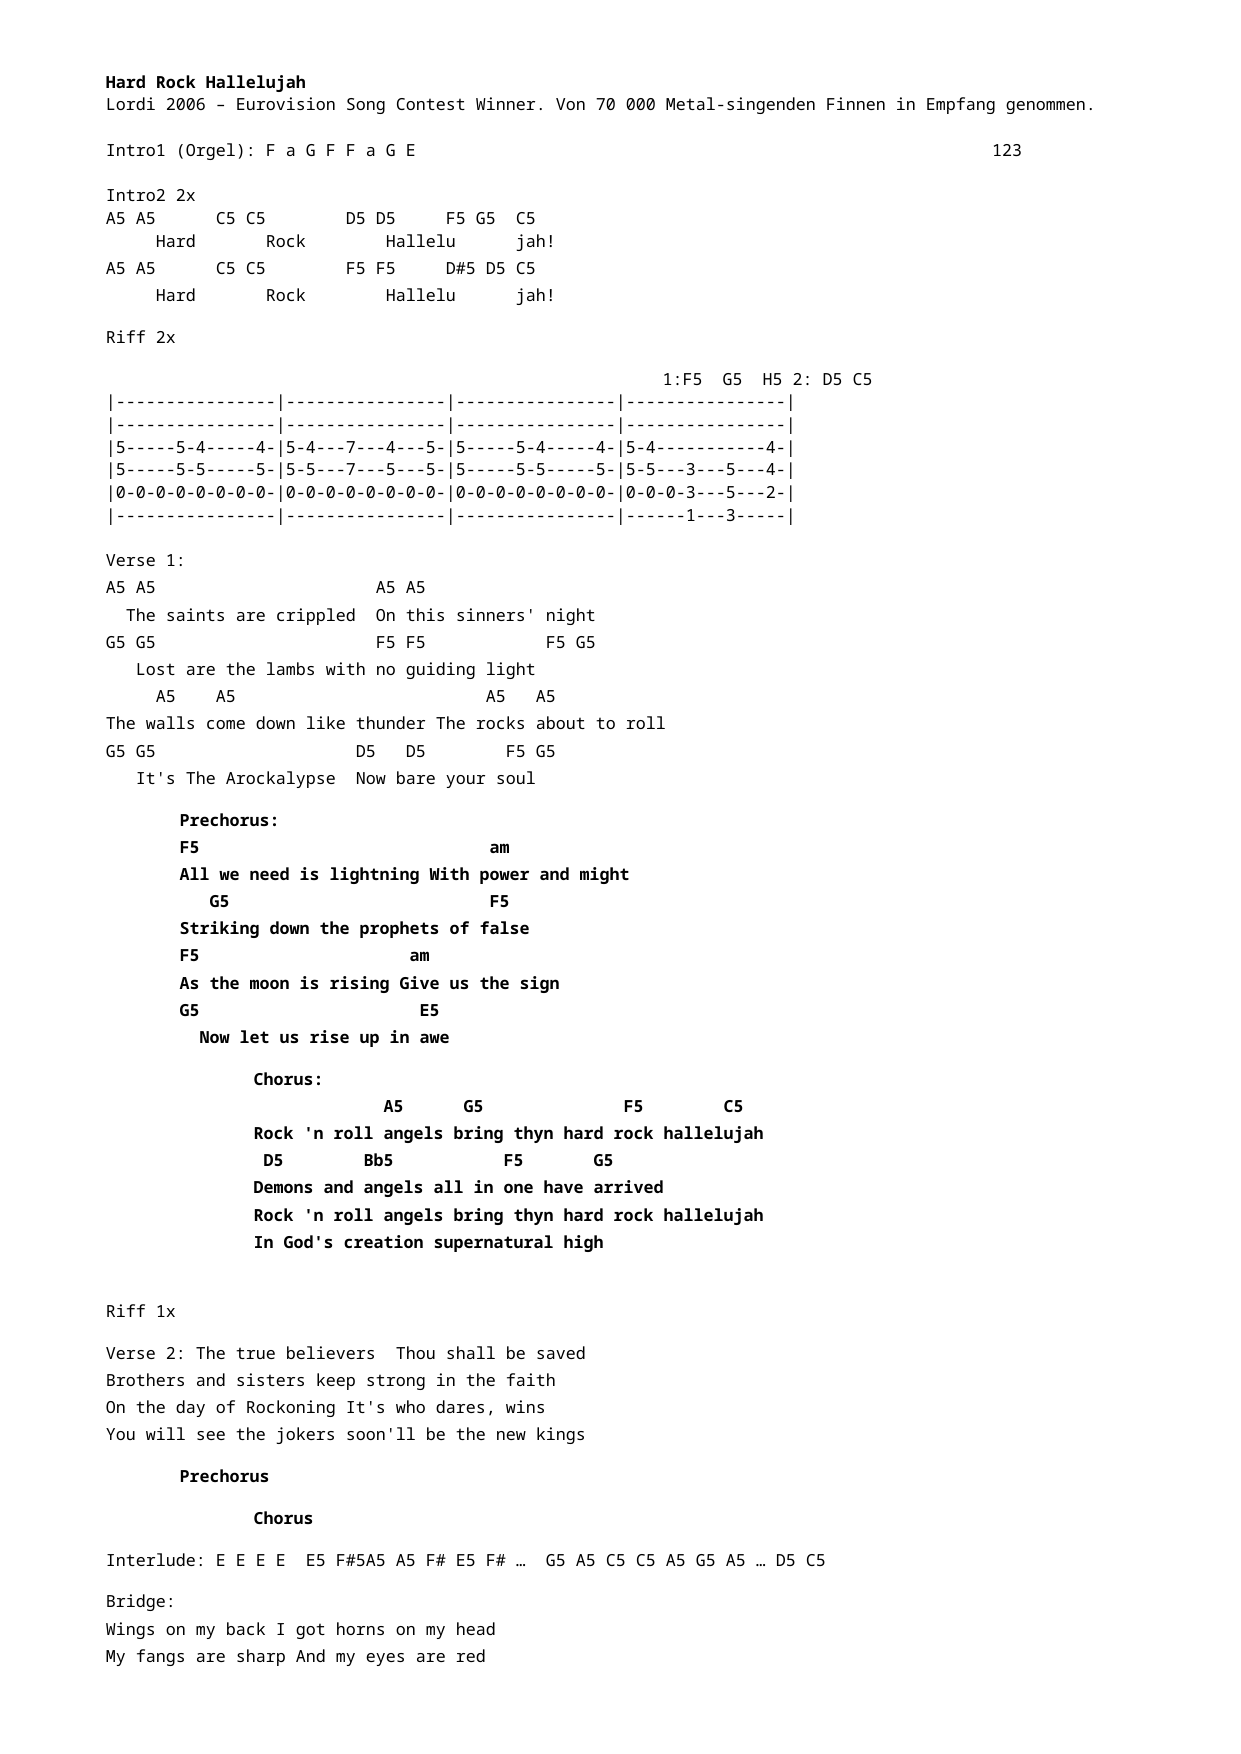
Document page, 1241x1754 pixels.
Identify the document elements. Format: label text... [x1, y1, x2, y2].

text Lordi 2006 – Eurovision Song Contest Winner. Von 70 000 Metal-singenden Finnen in Empfang genommen. [106, 93, 1121, 116]
text Riff 2x [106, 325, 1121, 348]
text |----------------|----------------|----------------|----------------| [106, 413, 1121, 435]
text Riff 1x [106, 1272, 1121, 1322]
text Hard Rock Hallelu jah! A5 A5 C5 C5 F5 F5 D#5 D5 C5 Hard Rock Hallelu jah! [106, 229, 1121, 306]
text |0-0-0-0-0-0-0-0-|0-0-0-0-0-0-0-0-|0-0-0-0-0-0-0-0-|0-0-0-3---5---2-| [106, 481, 1121, 503]
text Chorus [253, 1506, 1121, 1529]
text Prechorus [179, 1464, 1121, 1487]
text A5 A5 C5 C5 D5 D5 F5 G5 C5 [106, 207, 1121, 229]
text |5-----5-5-----5-|5-5---7---5---5-|5-----5-5-----5-|5-5---3---5---4-| [106, 458, 1121, 481]
text Intro2 2x [106, 184, 1121, 207]
text Prechorus: F5 am All we need is lightning With power and might G5 F5 Striking down the prophets of false F5 am As the moon is rising Give us the sign G5 E5 Now let us rise up in awe [179, 808, 1121, 1048]
text Bridge: Wings on my back I got horns on my head My fangs are sharp And my eyes are red [106, 1590, 1121, 1667]
text Interlude: E E E E E5 F#5A5 A5 F# E5 F# … G5 A5 C5 C5 A5 G5 A5 … D5 C5 [106, 1548, 1121, 1571]
text Hard Rock Hallelujah [106, 70, 1121, 93]
text Verse 1: A5 A5 A5 A5 The saints are crippled On this sinners' night G5 G5 F5 F5 F5 G5 Lost are the lambs with no guiding light A5 A5 A5 A5 The walls come down like thunder The rocks about to roll G5 G5 D5 D5 F5 G5 It's The Arockalypse Now bare your soul [106, 549, 1121, 789]
text |5-----5-4-----4-|5-4---7---4---5-|5-----5-4-----4-|5-4-----------4-| [106, 435, 1121, 458]
text Chorus: A5 G5 F5 C5 Rock 'n roll angels bring thyn hard rock hallelujah D5 Bb5 F5 G5 Demons and angels all in one have arrived Rock 'n roll angels bring thyn hard rock hallelujah In God's creation supernatural high [253, 1067, 1121, 1253]
text Intro1 (Orgel): F a G F F a G E 123 [106, 138, 1121, 161]
text |----------------|----------------|----------------|------1---3-----| [106, 503, 1121, 549]
text Verse 2: The true believers Thou shall be saved Brothers and sisters keep strong in the faith On the day of Rockoning It's who dares, wins You will see the jokers soon'll be the new kings [106, 1341, 1121, 1446]
text 1:F5 G5 H5 2: D5 C5 |----------------|----------------|----------------|----------------| [106, 367, 1121, 413]
